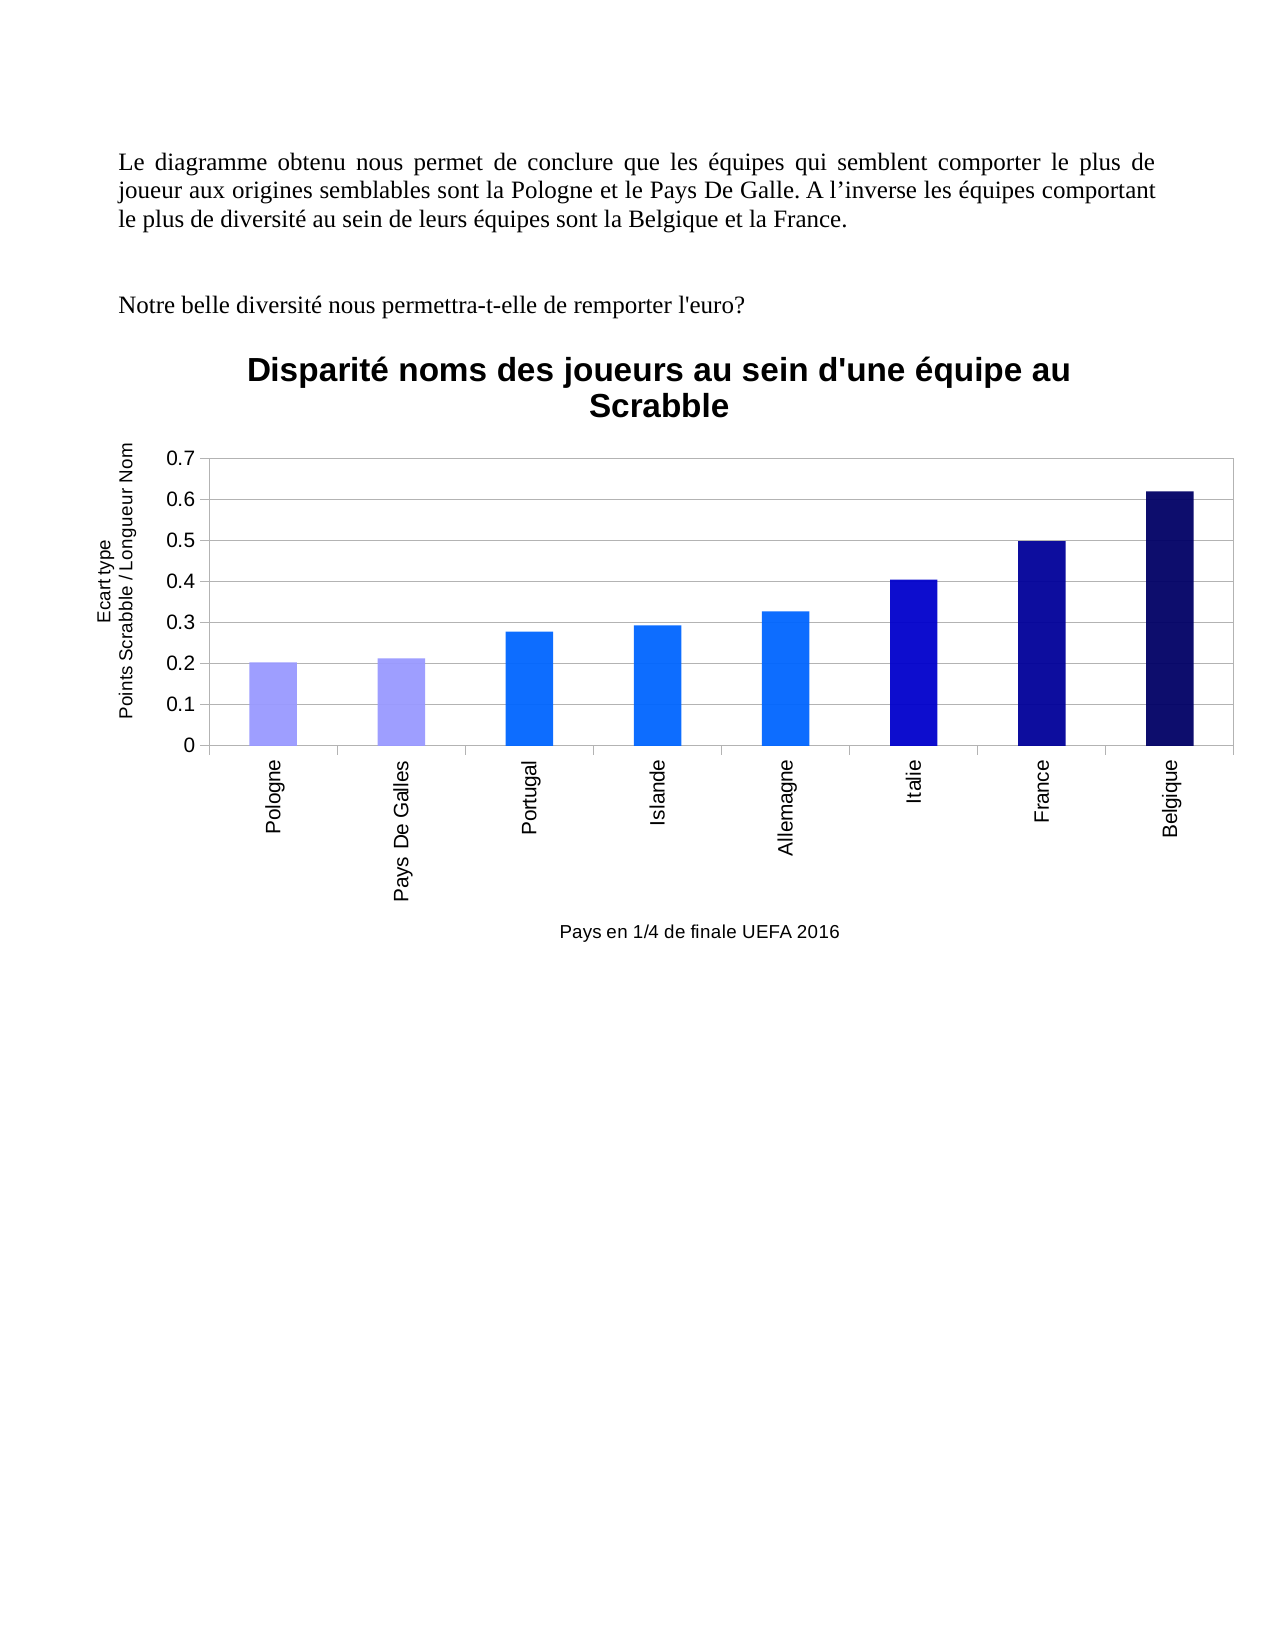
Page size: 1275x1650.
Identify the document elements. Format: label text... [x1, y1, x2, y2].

text Notre belle diversité nous permettra-t-elle de remporter l'euro? [118, 291, 1157, 319]
text Le diagramme obtenu nous permet de conclure que les équipes qui semblent comporter le plus de joueur aux origines semblables sont la Pologne et le Pays De Galle. A l’inverse les équipes comportant le plus de diversité au sein de leurs équipes sont la Belgique et la France. [118, 147, 1157, 233]
